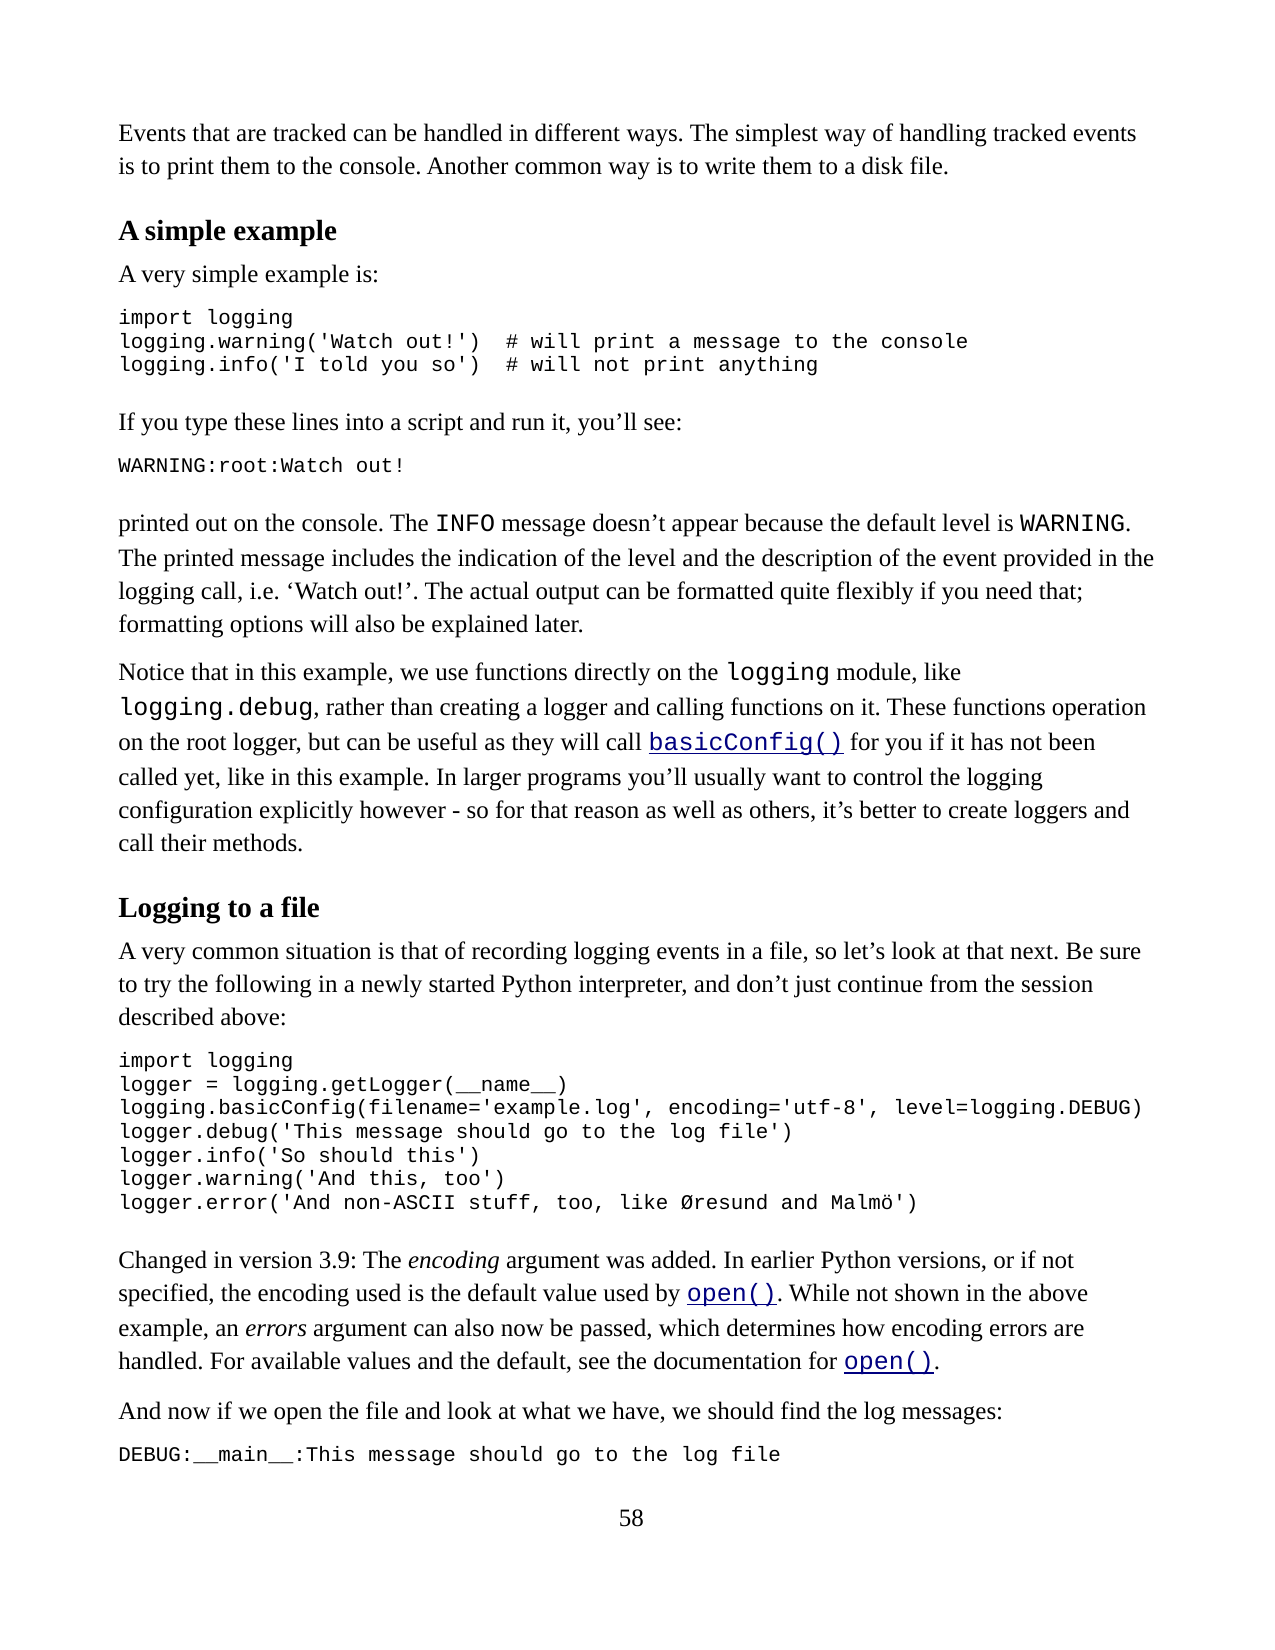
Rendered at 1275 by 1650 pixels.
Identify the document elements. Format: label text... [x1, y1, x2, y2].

text Changed in version 3.9: The encoding argument was added. In earlier Python versions, or if not specified, the encoding used is the default value used by open(). While not shown in the above example, an errors argument can also now be passed, which determines how encoding errors are handled. For available values and the default, see the documentation for open(). [118, 1245, 1157, 1377]
text logger = logging.getLogger(__name__) [118, 1074, 1157, 1097]
subtitle Logging to a file [118, 890, 1157, 924]
text logger.info('So should this') [118, 1145, 1157, 1168]
subtitle A simple example [118, 213, 1157, 247]
text logger.warning('And this, too') [118, 1168, 1157, 1192]
text logging.basicConfig(filename='example.log', encoding='utf-8', level=logging.DEBUG) [118, 1097, 1157, 1121]
text WARNING:root:Watch out! [118, 455, 1157, 479]
text Events that are tracked can be handled in different ways. The simplest way of handling tracked events is to print them to the console. Another common way is to write them to a disk file. [118, 118, 1157, 180]
text import logging [118, 1050, 1157, 1074]
text import logging [118, 307, 1157, 331]
text logger.error('And non-ASCII stuff, too, like Øresund and Malmö') [118, 1192, 1157, 1216]
text logging.warning('Watch out!') # will print a message to the console [118, 331, 1157, 354]
text printed out on the console. The INFO message doesn’t appear because the default level is WARNING. The printed message includes the indication of the level and the description of the event provided in the logging call, i.e. ‘Watch out!’. The actual output can be formatted quite flexibly if you need that; formatting options will also be explained later. [118, 508, 1157, 638]
text And now if we open the file and look at what we have, we should find the log messages: [118, 1396, 1157, 1425]
text A very common situation is that of recording logging events in a file, so let’s look at that next. Be sure to try the following in a newly started Python interpreter, and don’t just continue from the session described above: [118, 936, 1157, 1031]
text Notice that in this example, we use functions directly on the logging module, like logging.debug, rather than creating a logger and calling functions on it. These functions operation on the root logger, but can be useful as they will call basicConfig() for you if it has not been called yet, like in this example. In larger programs you’ll usually want to control the logging configuration explicitly however - so for that reason as well as others, it’s better to create loggers and call their methods. [118, 657, 1157, 857]
text logging.info('I told you so') # will not print anything [118, 354, 1157, 378]
text DEBUG:__main__:This message should go to the log file [118, 1444, 1157, 1467]
text logger.debug('This message should go to the log file') [118, 1121, 1157, 1145]
text If you type these lines into a script and run it, you’ll see: [118, 407, 1157, 436]
text A very simple example is: [118, 259, 1157, 288]
